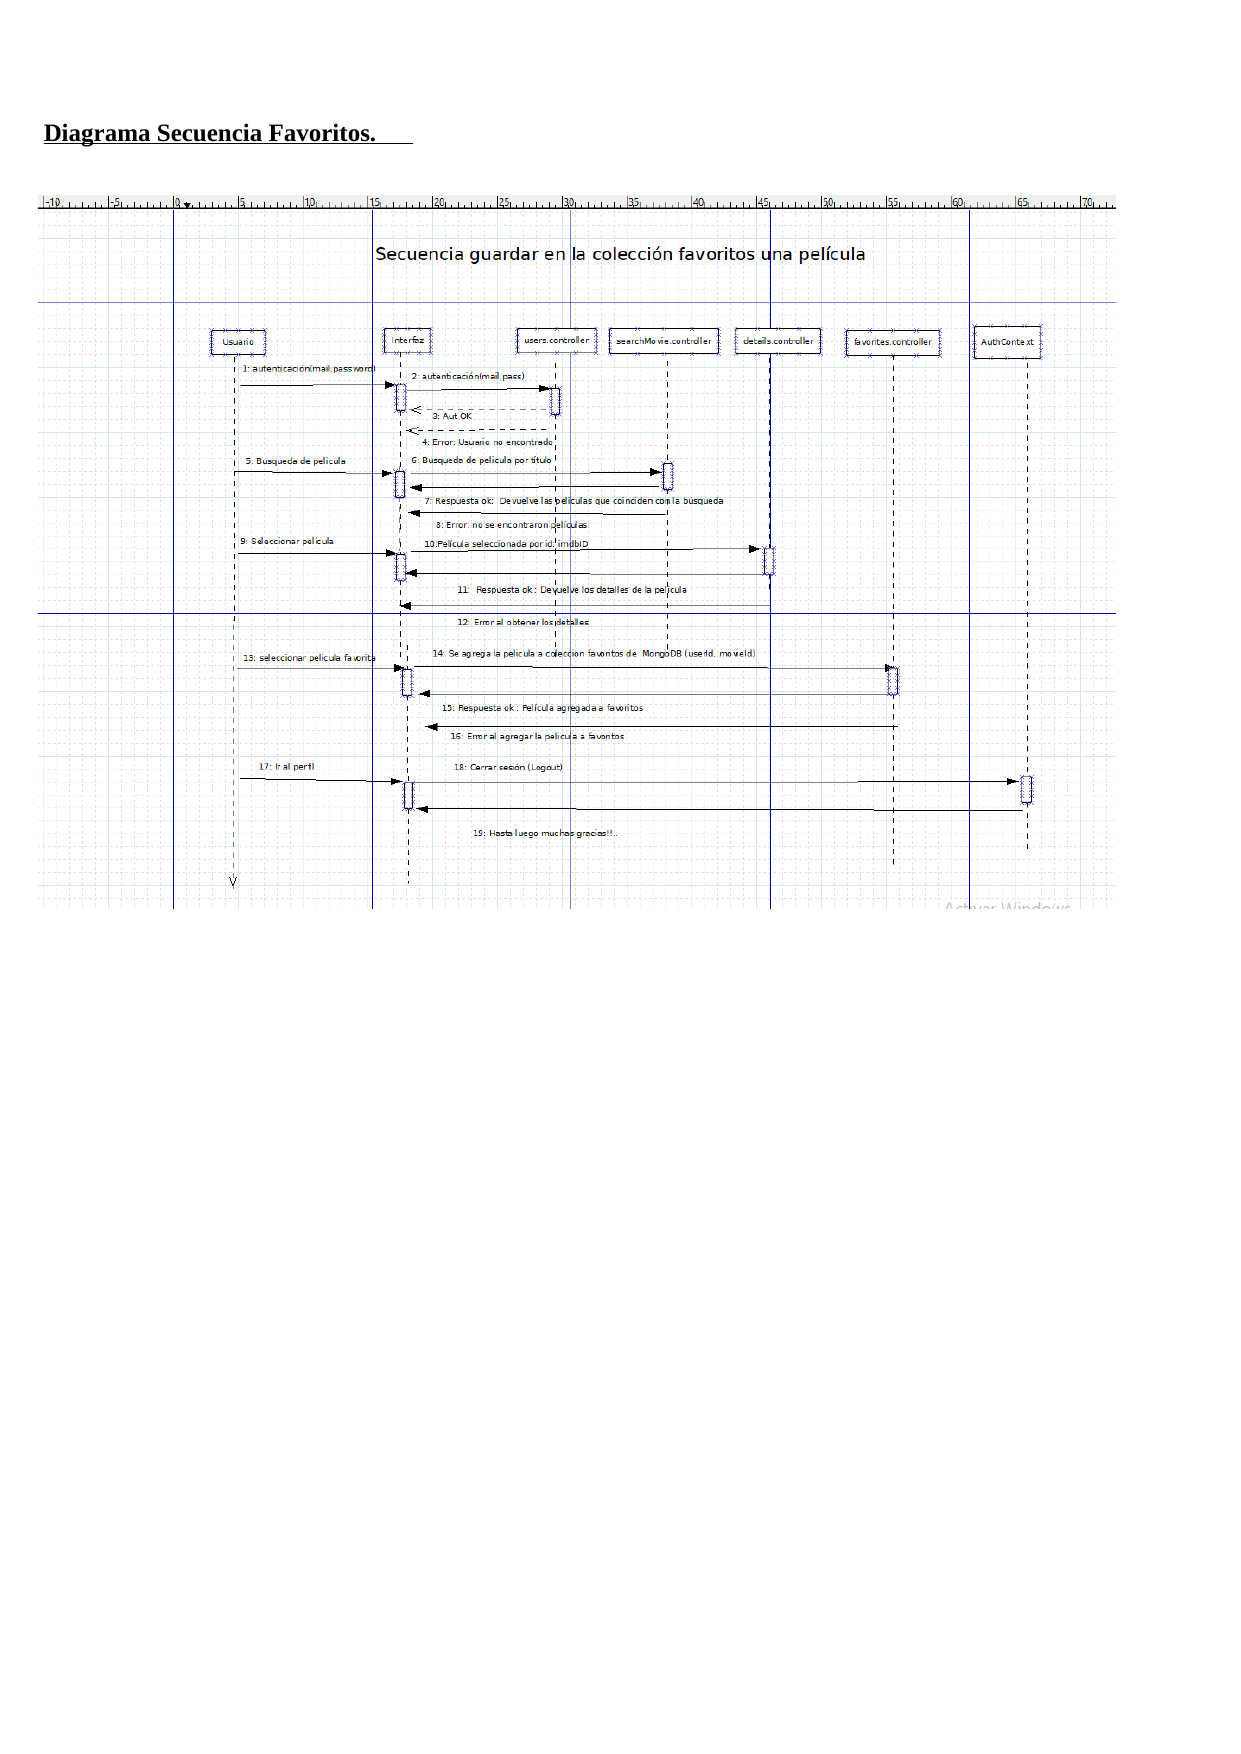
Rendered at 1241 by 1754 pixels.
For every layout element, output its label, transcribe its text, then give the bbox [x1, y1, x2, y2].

picture [37, 195, 1117, 909]
text Diagrama Secuencia Favoritos. [43, 118, 1122, 937]
